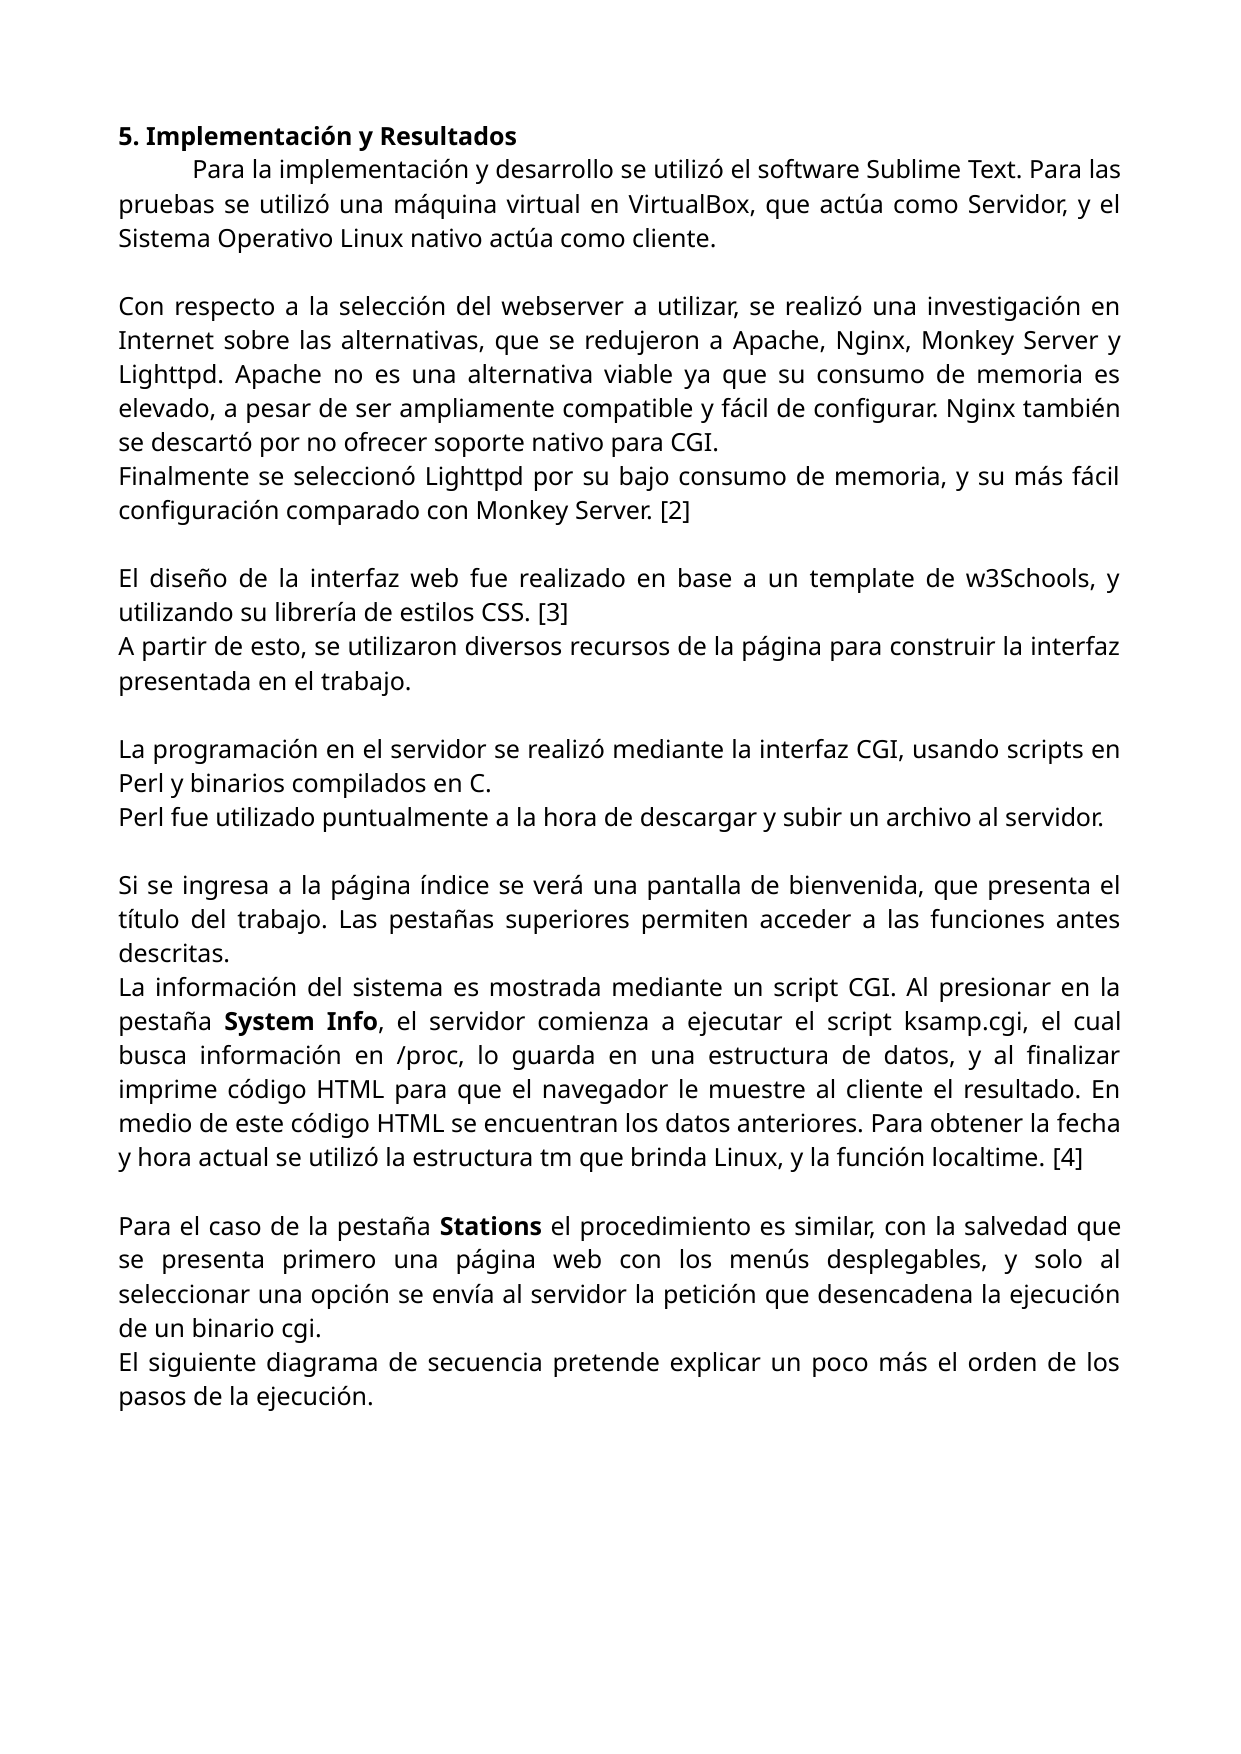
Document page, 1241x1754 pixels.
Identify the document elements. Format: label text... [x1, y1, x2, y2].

text Para la implementación y desarrollo se utilizó el software Sublime Text. Para las pruebas se utilizó una máquina virtual en VirtualBox, que actúa como Servidor, y el Sistema Operativo Linux nativo actúa como cliente. [118, 152, 1122, 254]
text Finalmente se seleccionó Lighttpd por su bajo consumo de memoria, y su más fácil configuración comparado con Monkey Server. [2] [118, 459, 1122, 527]
text La programación en el servidor se realizó mediante la interfaz CGI, usando scripts en Perl y binarios compilados en C. [118, 731, 1122, 799]
text Para el caso de la pestaña Stations el procedimiento es similar, con la salvedad que se presenta primero una página web con los menús desplegables, y solo al seleccionar una opción se envía al servidor la petición que desencadena la ejecución de un binario cgi. [118, 1208, 1122, 1344]
text La información del sistema es mostrada mediante un script CGI. Al presionar en la pestaña System Info, el servidor comienza a ejecutar el script ksamp.cgi, el cual busca información en /proc, lo guarda en una estructura de datos, y al finalizar imprime código HTML para que el navegador le muestre al cliente el resultado. En medio de este código HTML se encuentran los datos anteriores. Para obtener la fecha y hora actual se utilizó la estructura tm que brinda Linux, y la función localtime. [4] [118, 970, 1122, 1174]
text 5. Implementación y Resultados [118, 118, 1122, 152]
text Perl fue utilizado puntualmente a la hora de descargar y subir un archivo al servidor. [118, 799, 1122, 833]
text Si se ingresa a la página índice se verá una pantalla de bienvenida, que presenta el título del trabajo. Las pestañas superiores permiten acceder a las funciones antes descritas. [118, 867, 1122, 970]
text El siguiente diagrama de secuencia pretende explicar un poco más el orden de los pasos de la ejecución. [118, 1344, 1122, 1412]
text Con respecto a la selección del webserver a utilizar, se realizó una investigación en Internet sobre las alternativas, que se redujeron a Apache, Nginx, Monkey Server y Lighttpd. Apache no es una alternativa viable ya que su consumo de memoria es elevado, a pesar de ser ampliamente compatible y fácil de configurar. Nginx también se descartó por no ofrecer soporte nativo para CGI. [118, 288, 1122, 459]
text A partir de esto, se utilizaron diversos recursos de la página para construir la interfaz presentada en el trabajo. [118, 629, 1122, 697]
text El diseño de la interfaz web fue realizado en base a un template de w3Schools, y utilizando su librería de estilos CSS. [3] [118, 561, 1122, 629]
